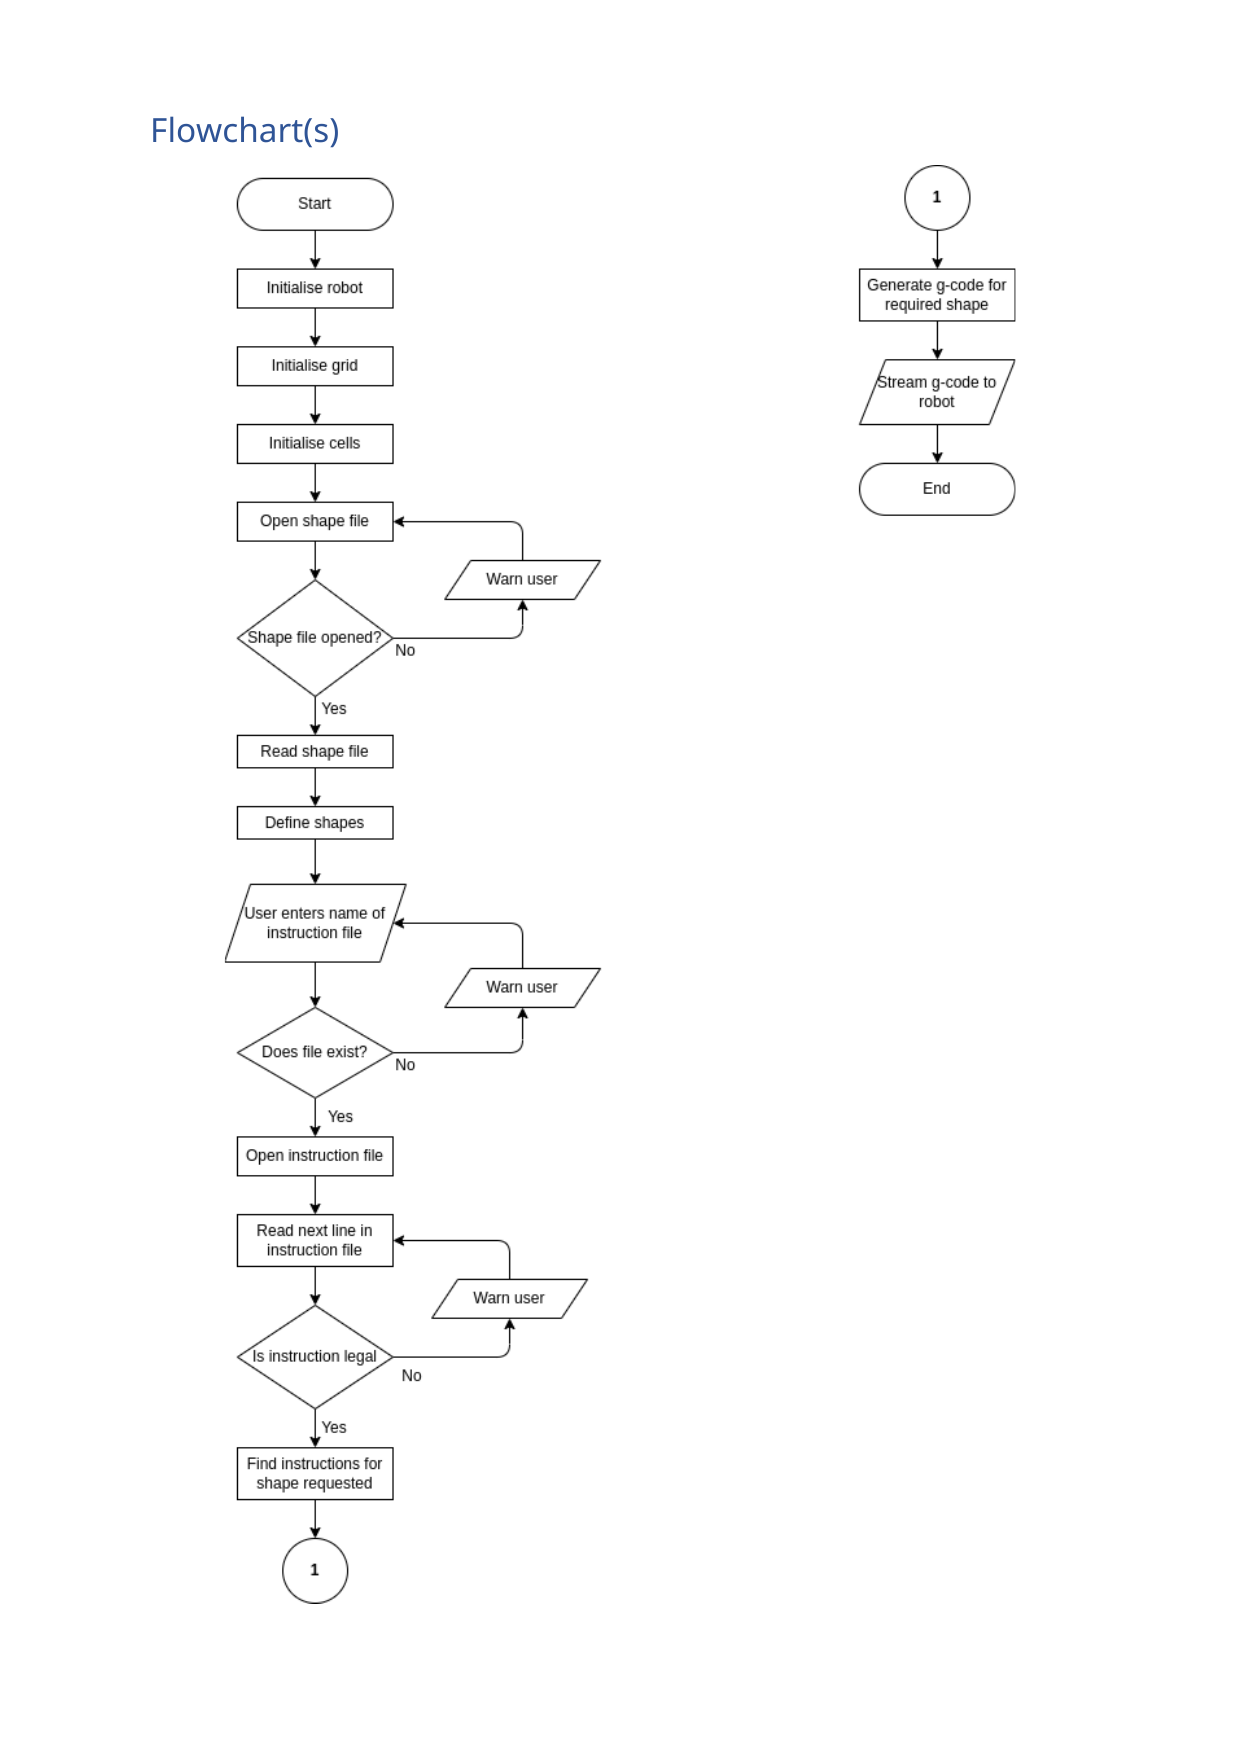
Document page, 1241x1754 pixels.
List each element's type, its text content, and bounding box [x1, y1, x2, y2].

picture [224, 165, 1016, 1604]
subtitle Flowchart(s) [150, 107, 1090, 153]
